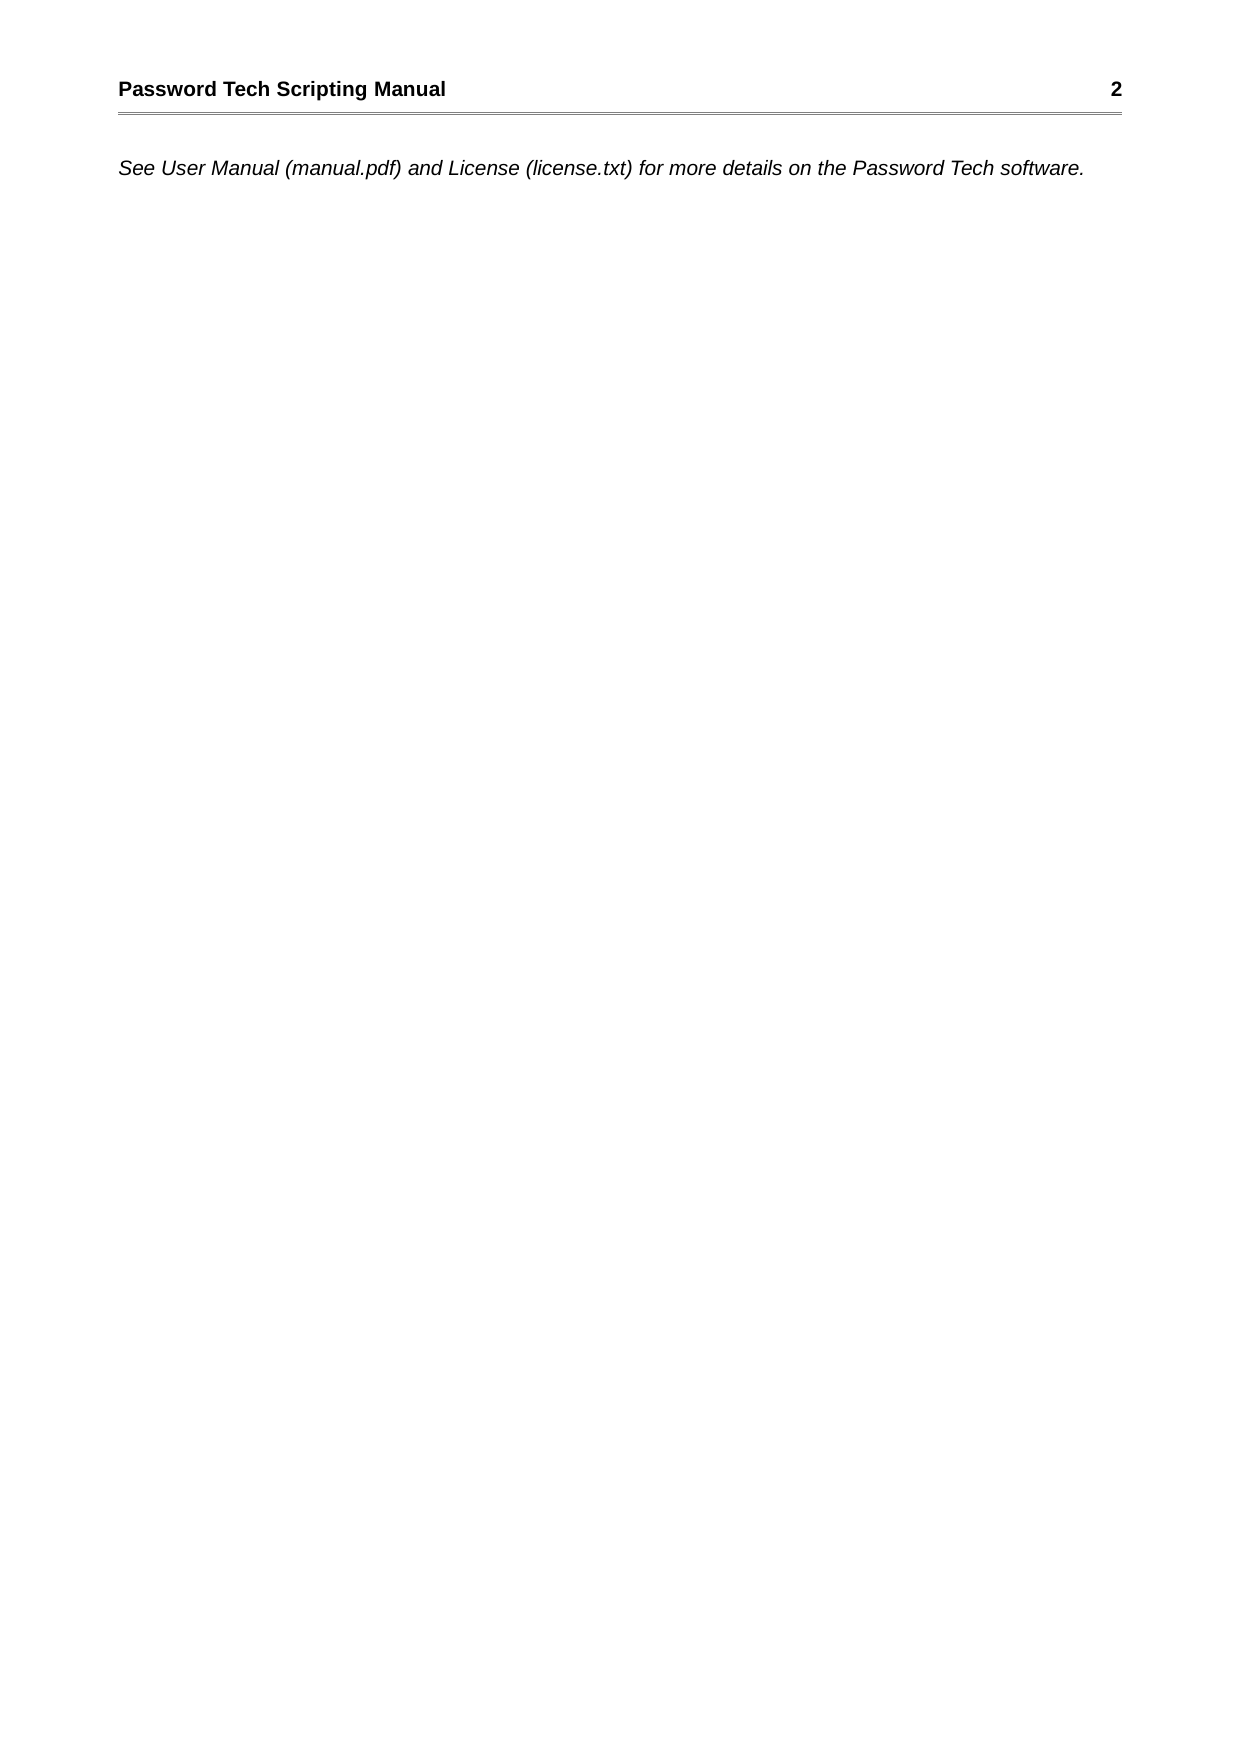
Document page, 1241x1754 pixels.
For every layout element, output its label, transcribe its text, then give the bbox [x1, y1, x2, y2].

text See User Manual (manual.pdf) and License (license.txt) for more details on the Password Tech software. [118, 156, 1122, 180]
